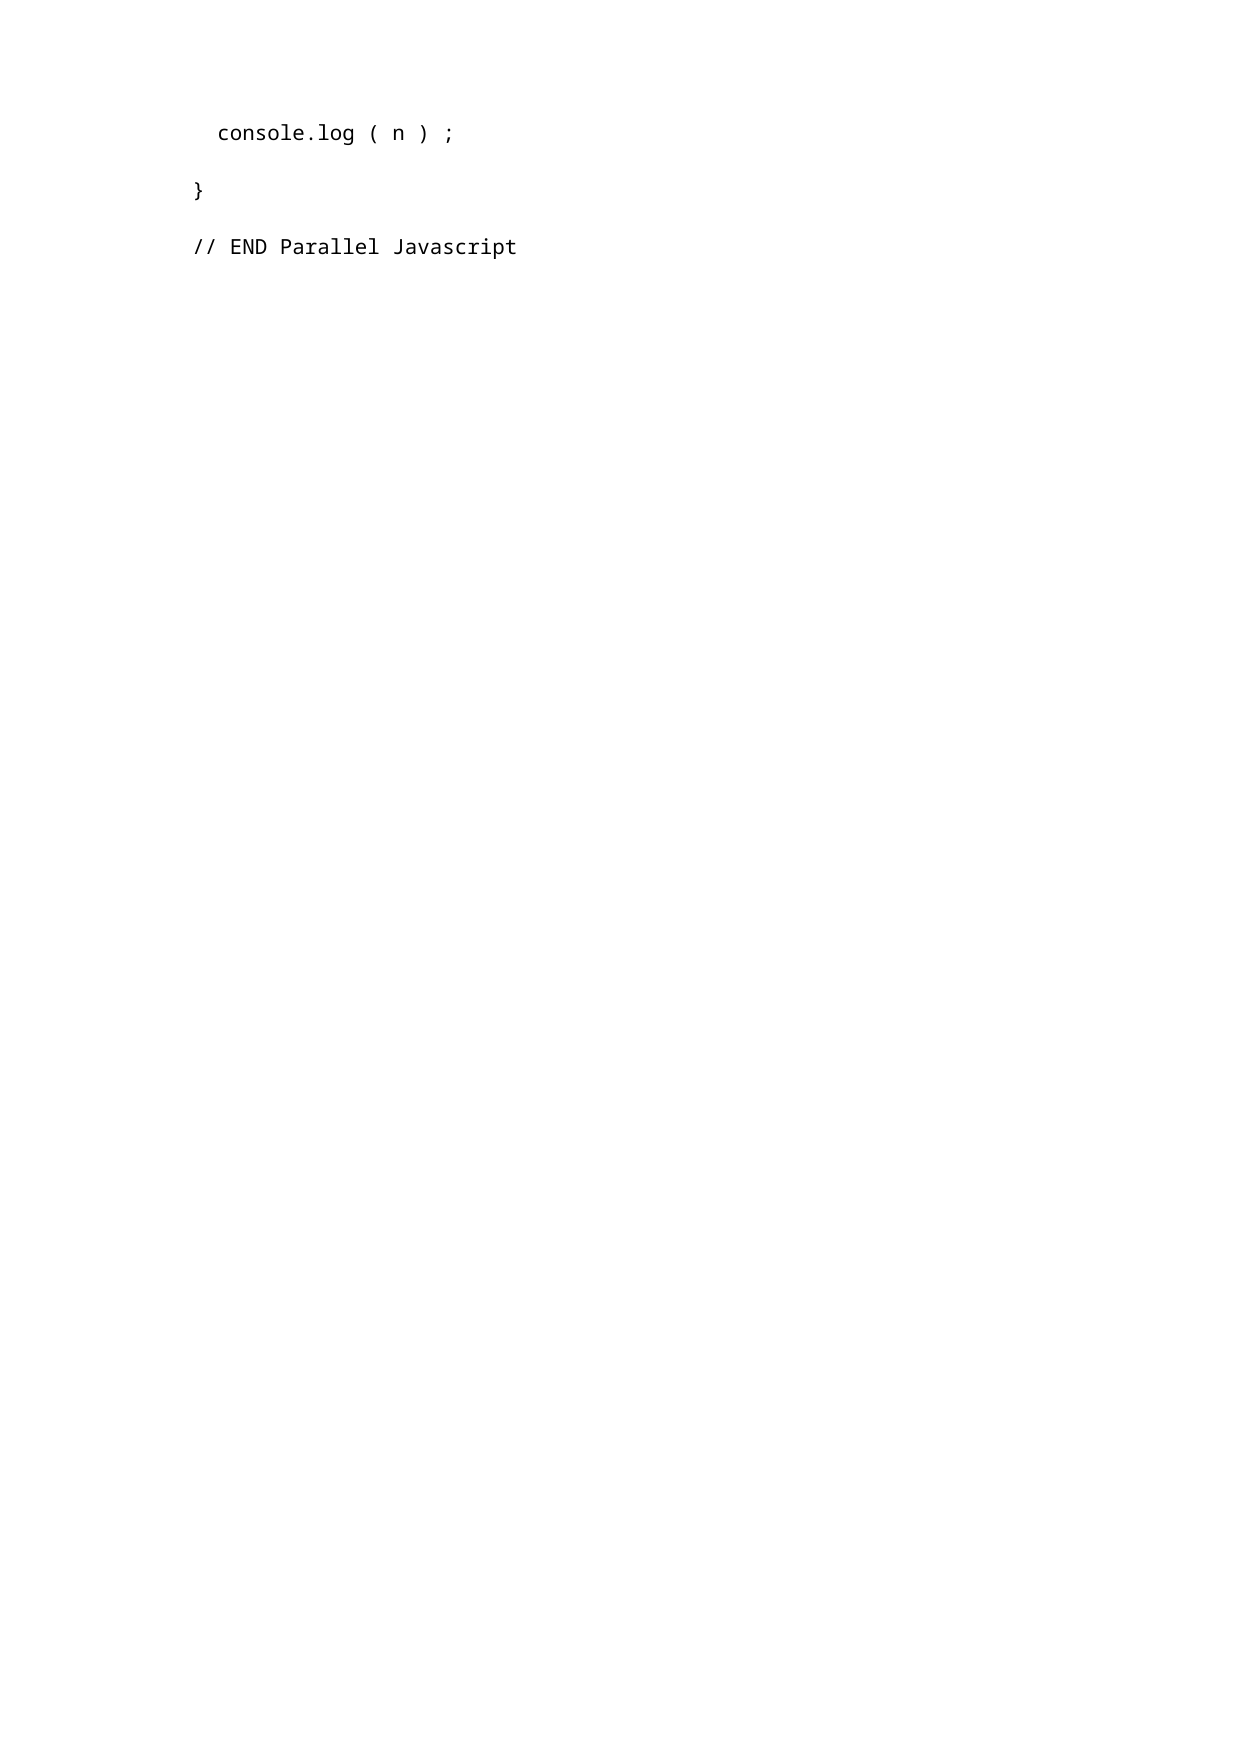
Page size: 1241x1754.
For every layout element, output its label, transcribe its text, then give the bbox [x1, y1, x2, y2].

text } [118, 175, 1122, 203]
text // END Parallel Javascript [118, 232, 1122, 260]
text console.log ( n ) ; [118, 118, 1122, 147]
